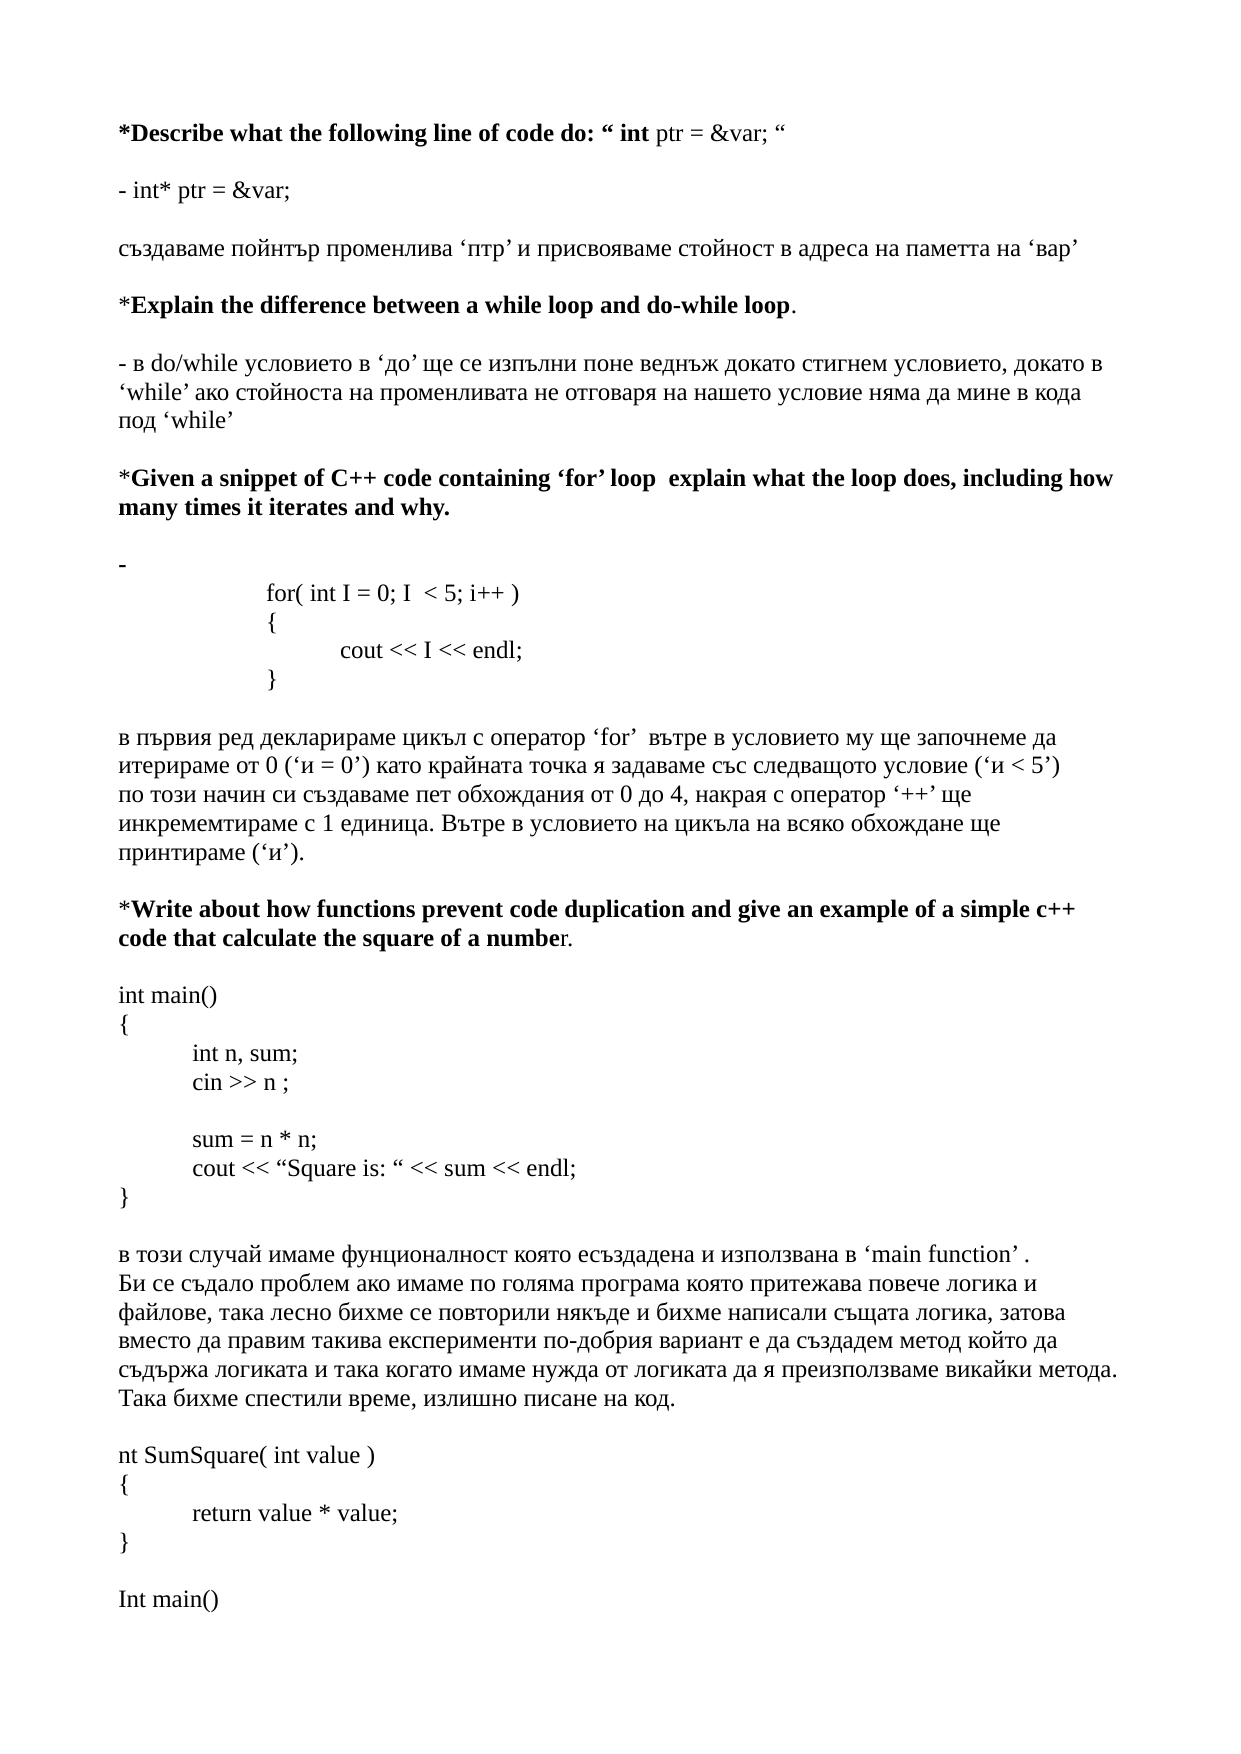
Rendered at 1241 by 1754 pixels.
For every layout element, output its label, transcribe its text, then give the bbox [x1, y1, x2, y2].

text Така бихме спестили време, излишно писане на код. [118, 1383, 1122, 1412]
text в първия ред декларираме цикъл с оператор ‘for’ вътре в условието му ще започнеме да итерираме от 0 (‘и = 0’) като крайната точка я задаваме със следващото условие (‘и < 5’) [118, 722, 1122, 779]
text - int* ptr = &var; [118, 176, 1122, 204]
text - [118, 549, 1122, 578]
text cout << I << endl; [118, 636, 1122, 664]
text създаваме пойнтър променлива ‘птр’ и присвояваме стойност в адреса на паметта на ‘вар’ [118, 233, 1122, 262]
text *Write about how functions prevent code duplication and give an example of a simple c++ code that calculate the square of a number. [118, 894, 1122, 952]
text cin >> n ; [118, 1067, 1122, 1096]
text return value * value; [118, 1498, 1122, 1527]
text по този начин си създаваме пет обхождания от 0 до 4, накрая с оператор ‘++’ ще инкремемтираме с 1 единица. Вътре в условието на цикъла на всяко обхождане ще принтираме (‘и’). [118, 779, 1122, 866]
text for( int I = 0; I < 5; i++ ) [118, 578, 1122, 607]
text { [118, 1469, 1122, 1498]
text - в do/while условието в ‘до’ ще се изпълни поне веднъж докато стигнем условието, докато в ‘while’ ако стойноста на променливата не отговаря на нашето условие няма да мине в кода под ‘while’ [118, 348, 1122, 434]
text int main() [118, 981, 1122, 1009]
text } [118, 1527, 1122, 1556]
text sum = n * n; [118, 1124, 1122, 1153]
text int n, sum; [118, 1038, 1122, 1067]
text *Describe what the following line of code do: “ int ptr = &var; “ [118, 118, 1122, 147]
text nt SumSquare( int value ) [118, 1441, 1122, 1469]
text { [118, 1009, 1122, 1038]
text Int main() [118, 1584, 1122, 1613]
text Би се съдало проблем ако имаме по голяма програма която притежава повече логика и файлове, така лесно бихме се повторили някъде и бихме написали същата логика, затова вместо да правим такива експерименти по-добрия вариант е да създадем метод който да съдържа логиката и така когато имаме нужда от логиката да я преизползваме викайки метода. [118, 1268, 1122, 1383]
text *Explain the difference between a while loop and do-while loop. [118, 291, 1122, 319]
text } [118, 1182, 1122, 1211]
text { [118, 607, 1122, 636]
text } [118, 664, 1122, 693]
text cout << “Square is: “ << sum << endl; [118, 1153, 1122, 1182]
text в този случай имаме фунционалност която есъздадена и използвана в ‘main function’ . [118, 1239, 1122, 1268]
text *Given a snippet of C++ code containing ‘for’ loop explain what the loop does, including how many times it iterates and why. [118, 463, 1122, 521]
